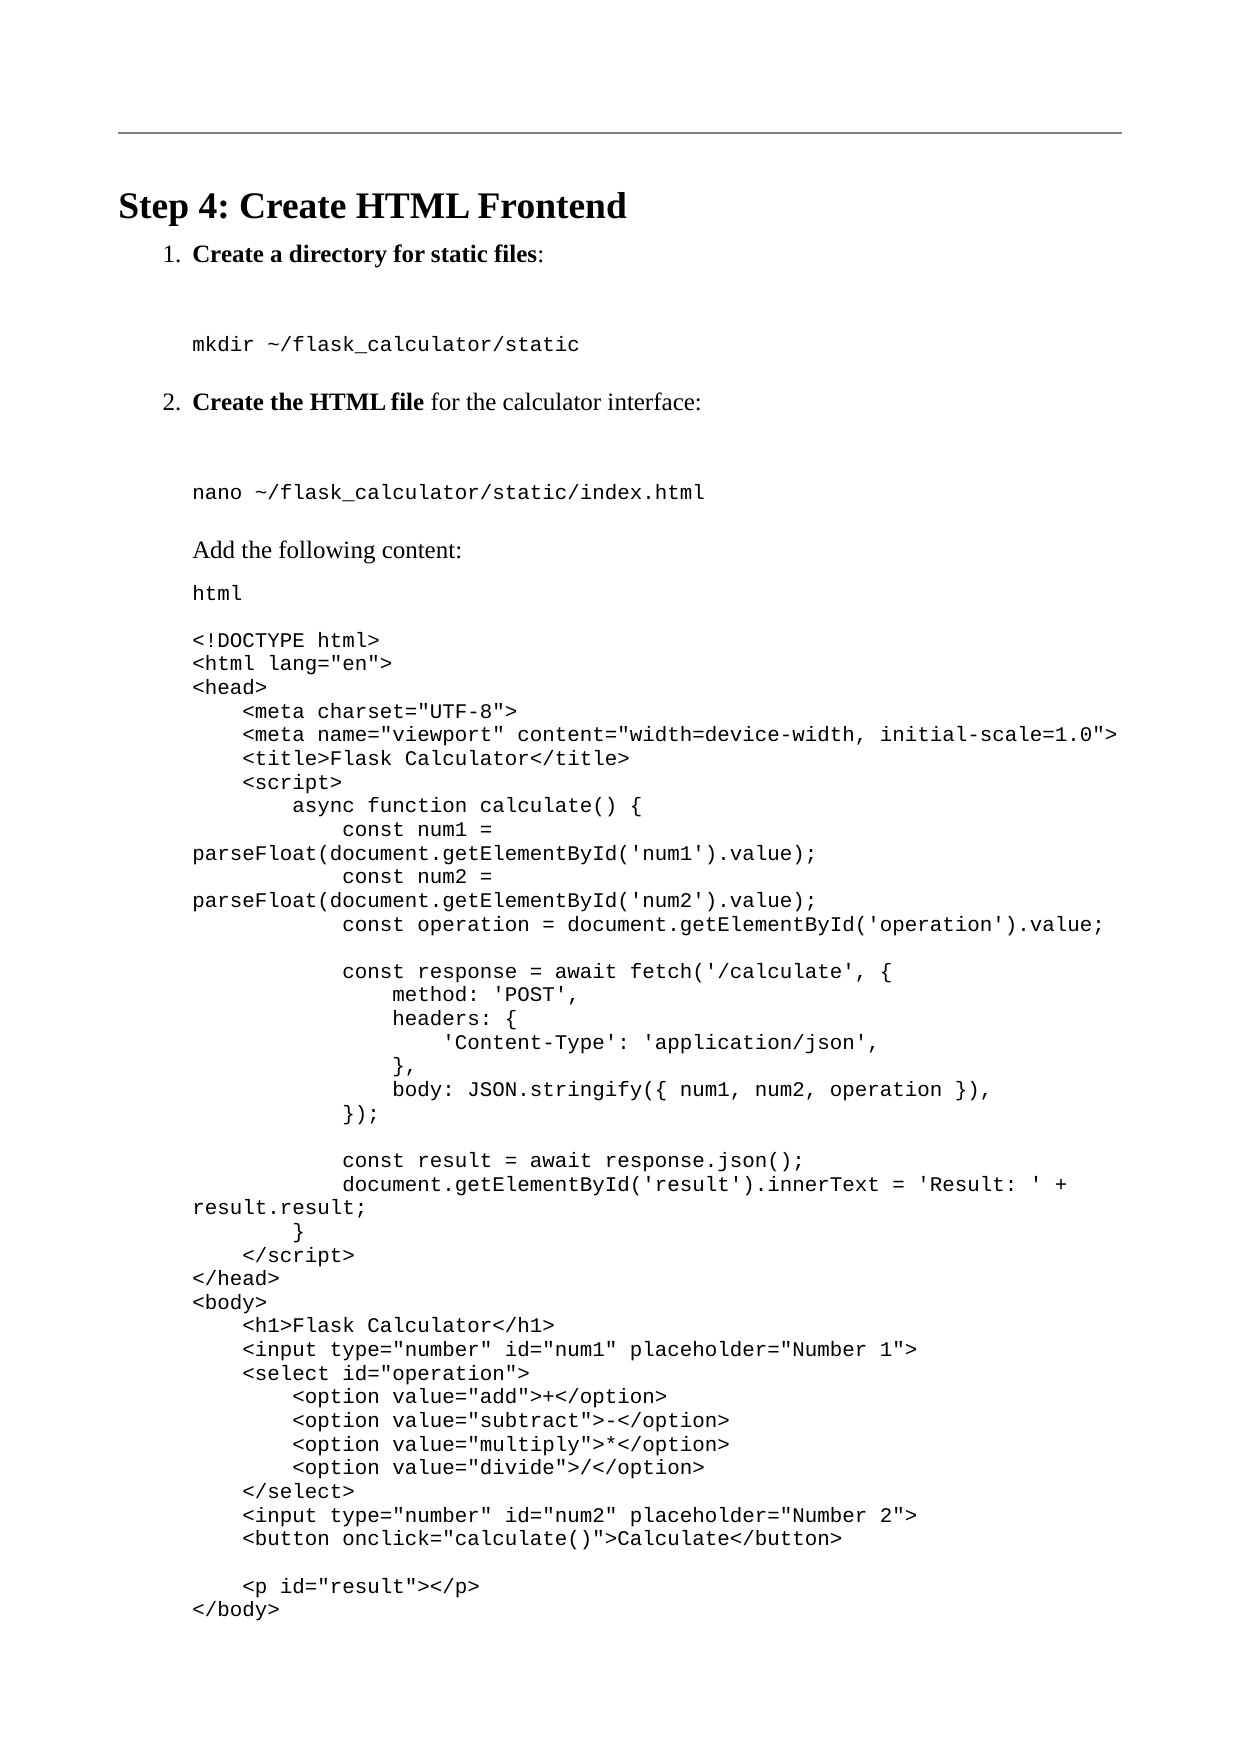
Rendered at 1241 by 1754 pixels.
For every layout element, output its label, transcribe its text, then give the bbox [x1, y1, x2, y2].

list <select id="operation"> [162, 1363, 1122, 1386]
list const num1 = parseFloat(document.getElementById('num1').value); [162, 819, 1122, 866]
list mkdir ~/flask_calculator/static [162, 334, 1122, 357]
list <button onclick="calculate()">Calculate</button> [162, 1528, 1122, 1552]
list <!DOCTYPE html> [162, 630, 1122, 653]
list headers: { [162, 1008, 1122, 1032]
list } [162, 1221, 1122, 1244]
list <html lang="en"> [162, 653, 1122, 677]
list const operation = document.getElementById('operation').value; [162, 913, 1122, 937]
list nano ~/flask_calculator/static/index.html [162, 482, 1122, 505]
list <option value="divide">/</option> [162, 1457, 1122, 1481]
list <option value="subtract">-</option> [162, 1410, 1122, 1434]
list </body> [162, 1599, 1122, 1623]
list <title>Flask Calculator</title> [162, 748, 1122, 772]
list html [162, 582, 1122, 606]
list <script> [162, 772, 1122, 795]
list <input type="number" id="num1" placeholder="Number 1"> [162, 1339, 1122, 1363]
subtitle Step 4: Create HTML Frontend [118, 183, 1122, 226]
list }); [162, 1103, 1122, 1126]
list <body> [162, 1292, 1122, 1316]
list method: 'POST', [162, 984, 1122, 1008]
list </script> [162, 1244, 1122, 1268]
list <h1>Flask Calculator</h1> [162, 1316, 1122, 1339]
list const num2 = parseFloat(document.getElementById('num2').value); [162, 866, 1122, 913]
list <option value="multiply">*</option> [162, 1434, 1122, 1457]
list </head> [162, 1268, 1122, 1292]
list body: JSON.stringify({ num1, num2, operation }), [162, 1079, 1122, 1103]
list 'Content-Type': 'application/json', [162, 1032, 1122, 1055]
list <option value="add">+</option> [162, 1386, 1122, 1410]
list <head> [162, 677, 1122, 701]
list Add the following content: [162, 535, 1122, 564]
list }, [162, 1055, 1122, 1079]
list Create a directory for static files: [162, 239, 1122, 268]
list document.getElementById('result').innerText = 'Result: ' + result.result; [162, 1174, 1122, 1221]
list <input type="number" id="num2" placeholder="Number 2"> [162, 1505, 1122, 1528]
list <p id="result"></p> [162, 1576, 1122, 1599]
list const result = await response.json(); [162, 1150, 1122, 1174]
list <meta charset="UTF-8"> [162, 701, 1122, 724]
list Create the HTML file for the calculator interface: [162, 387, 1122, 416]
list const response = await fetch('/calculate', { [162, 961, 1122, 984]
list </select> [162, 1481, 1122, 1505]
list async function calculate() { [162, 795, 1122, 819]
list <meta name="viewport" content="width=device-width, initial-scale=1.0"> [162, 724, 1122, 748]
